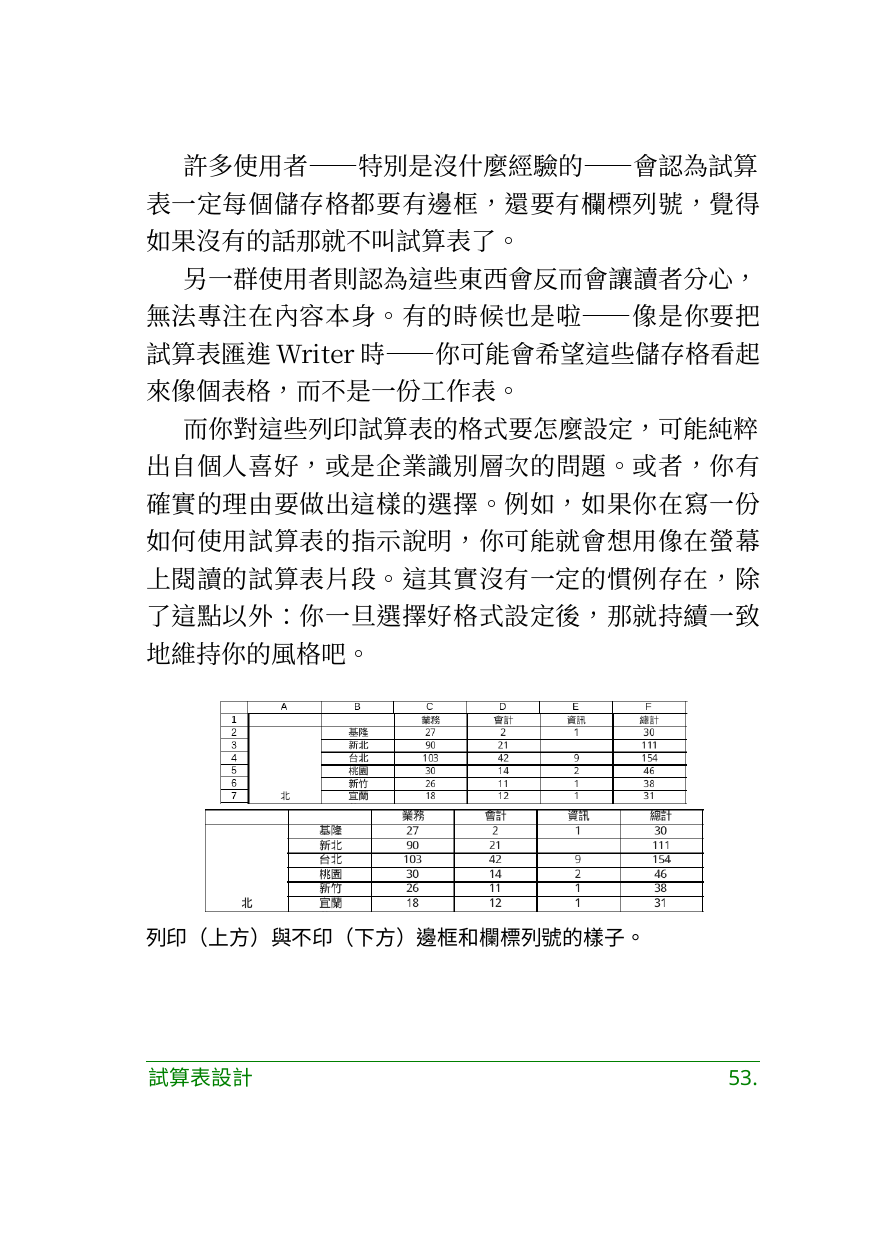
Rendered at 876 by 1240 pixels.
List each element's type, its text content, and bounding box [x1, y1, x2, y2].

text 許多使用者——特別是沒什麼經驗的——會認為試算表一定每個儲存格都要有邊框，還要有欄標列號，覺得如果沒有的話那就不叫試算表了。 [146, 146, 760, 258]
picture [218, 699, 688, 804]
text 另一群使用者則認為這些東西會反而會讓讀者分心，無法專注在內容本身。有的時候也是啦——像是你要把試算表匯進Writer時——你可能會希望這些儲存格看起來像個表格，而不是一份工作表。 [146, 258, 760, 408]
table_header [146, 700, 760, 916]
picture [202, 807, 704, 912]
text 而你對這些列印試算表的格式要怎麼設定，可能純粹出自個人喜好，或是企業識別層次的問題。或者，你有確實的理由要做出這樣的選擇。例如，如果你在寫一份如何使用試算表的指示說明，你可能就會想用像在螢幕上閱讀的試算表片段。這其實沒有一定的慣例存在，除了這點以外：你一旦選擇好格式設定後，那就持續一致地維持你的風格吧。 [146, 408, 760, 671]
table_header [146, 686, 760, 699]
table_cell 列印（上方）與不印（下方）邊框和欄標列號的樣子。 [146, 916, 760, 951]
